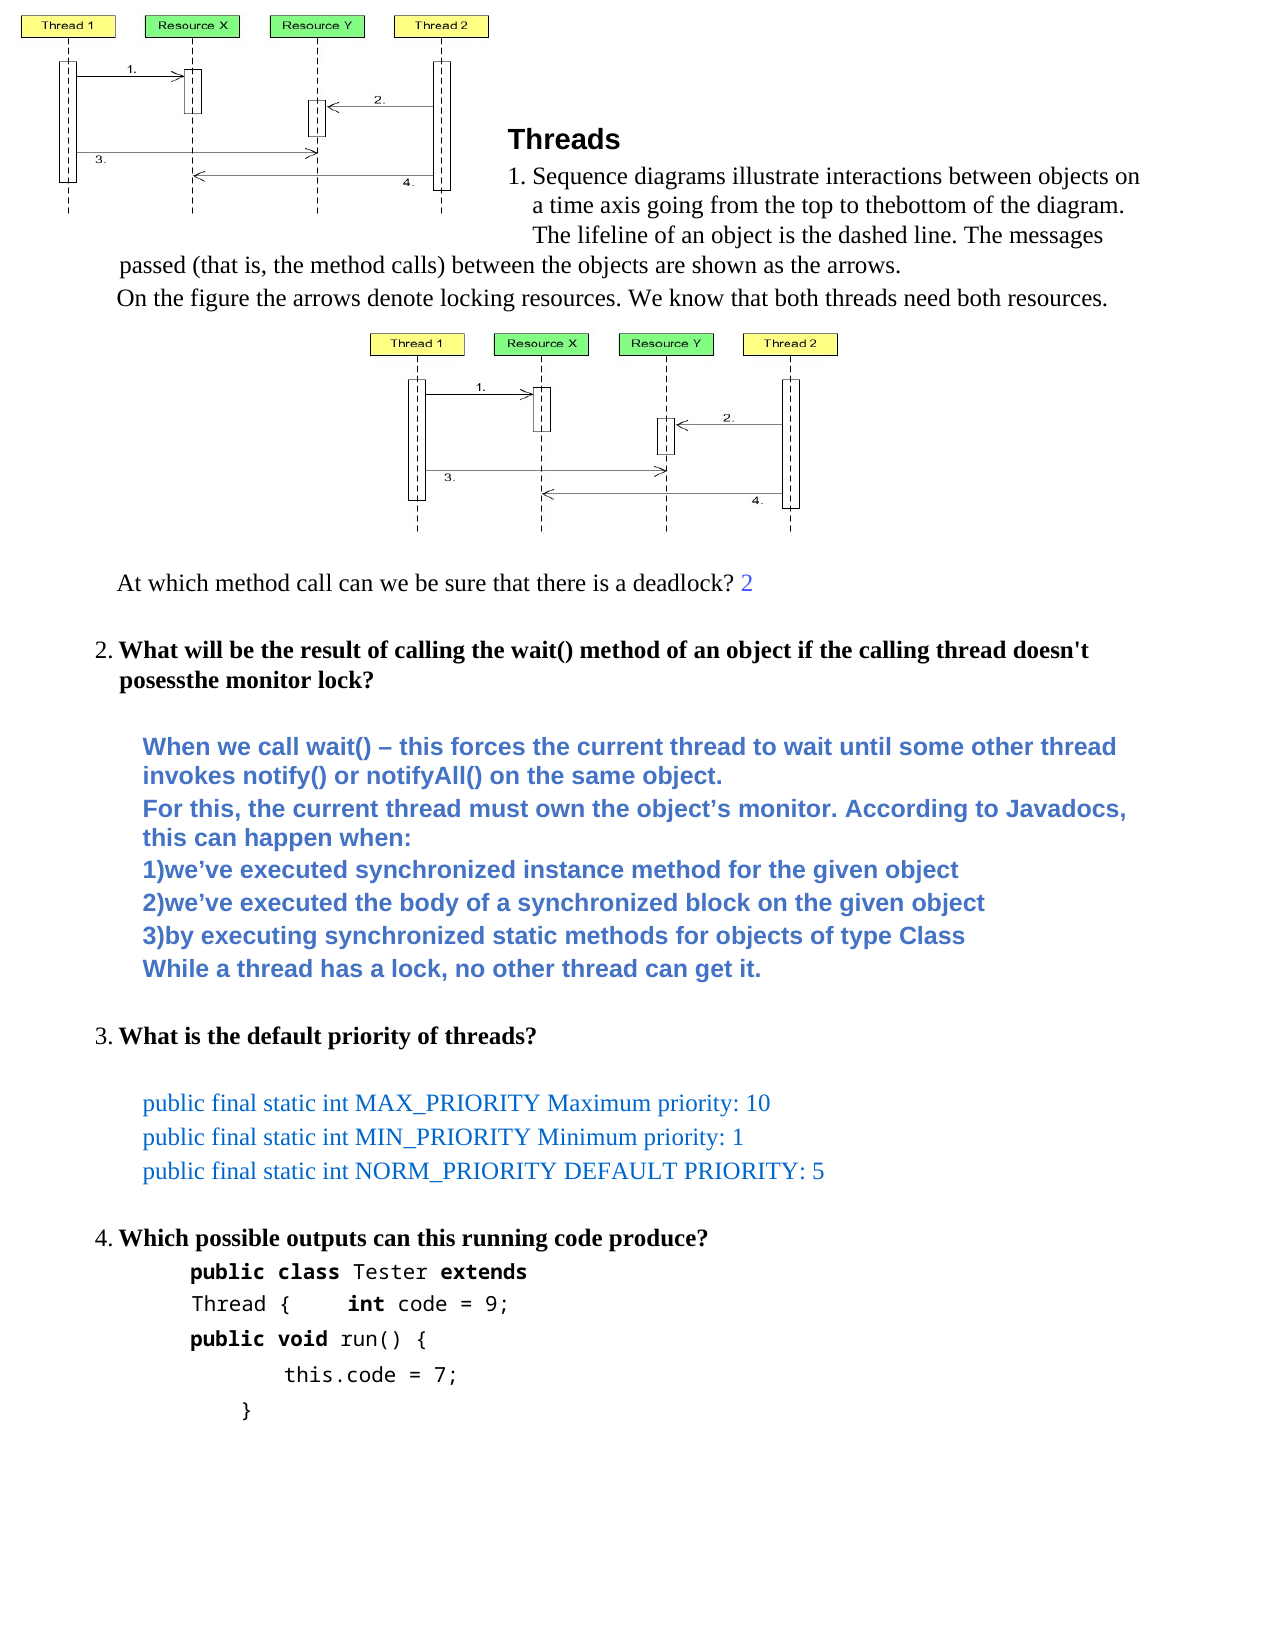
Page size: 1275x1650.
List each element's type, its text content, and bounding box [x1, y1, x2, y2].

list 1)we’ve executed synchronized instance method for the given object [142, 856, 1153, 884]
list 2)we’ve executed the body of a synchronized block on the given object [142, 888, 1153, 917]
picture [0, 0, 508, 244]
list When we call wait() – this forces the current thread to wait until some other thread invokes notify() or notifyAll() on the same object. [142, 732, 1153, 790]
text At which method call can we be sure that there is a deadlock? 2 [116, 568, 1153, 596]
text On the figure the arrows denote locking resources. We know that both threads need both resources. [116, 283, 1153, 312]
list What is the default priority of threads? [94, 1021, 1153, 1050]
list While a thread has a lock, no other thread can get it. [142, 954, 1153, 983]
list For this, the current thread must own the object’s monitor. According to Javadocs, this can happen when: [142, 794, 1153, 851]
text public final static int NORM_PRIORITY DEFAULT PRIORITY: 5 [142, 1156, 1153, 1185]
picture [349, 317, 857, 562]
text this.code = 7; [283, 1359, 822, 1388]
text public class Tester extends Thread { int code = 9; [190, 1257, 604, 1317]
list 3)by executing synchronized static methods for objects of type Class [142, 921, 1153, 950]
text public final static int MAX_PRIORITY Maximum priority: 10 [142, 1088, 1153, 1117]
text public void run() { [190, 1323, 604, 1353]
list Which possible outputs can this running code produce? [94, 1223, 1153, 1252]
list What will be the result of calling the wait() method of an object if the calling thread doesn't posessthe monitor lock? [94, 635, 1153, 693]
list Sequence diagrams illustrate interactions between objects on a time axis going from the top to thebottom of the diagram. The lifeline of an object is the dashed line. The messages passed (that is, the method calls) between the objects are shown as the arrows. [94, 161, 1153, 278]
subtitle Threads [508, 122, 1153, 156]
text public final static int MIN_PRIORITY Minimum priority: 1 [142, 1122, 1153, 1151]
text } [190, 1394, 696, 1424]
